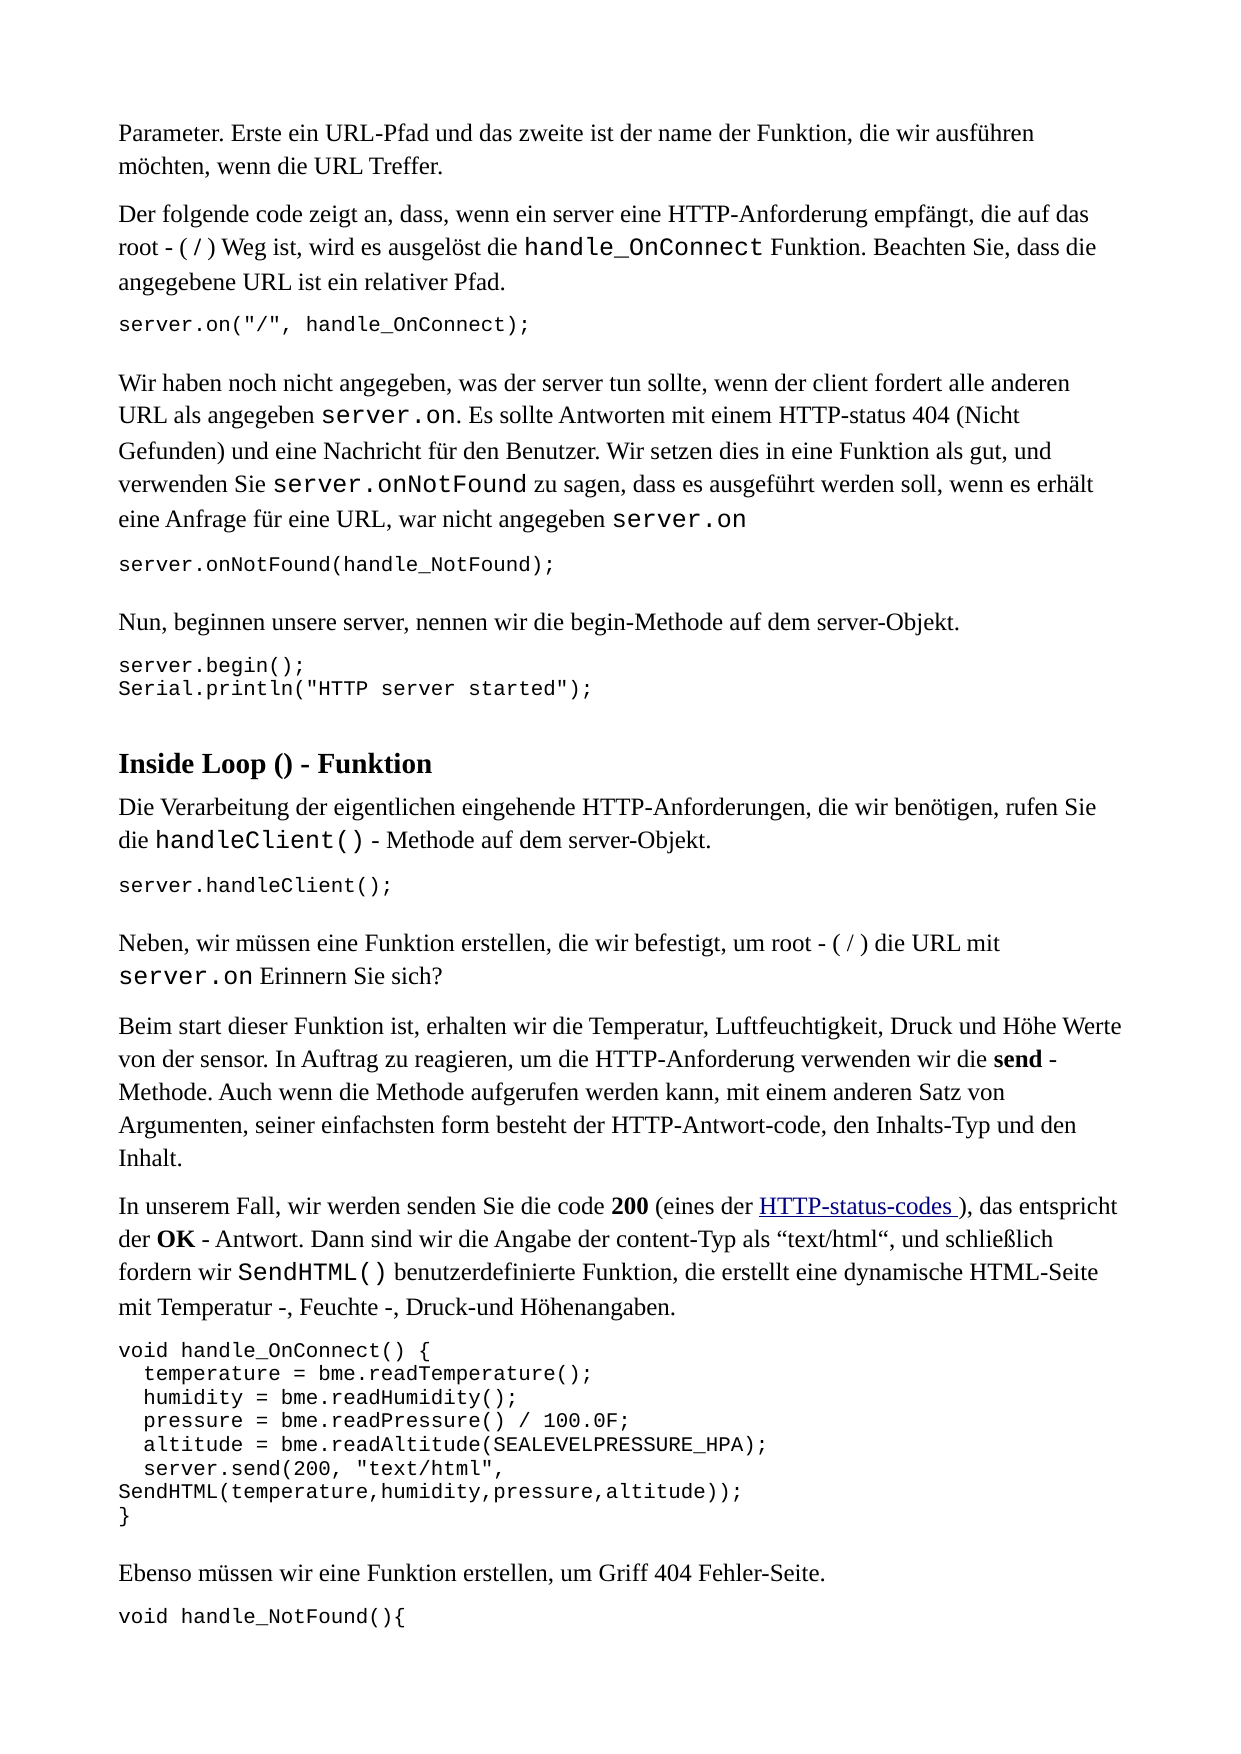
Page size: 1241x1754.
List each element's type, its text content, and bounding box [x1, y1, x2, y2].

text Beim start dieser Funktion ist, erhalten wir die Temperatur, Luftfeuchtigkeit, Druck und Höhe Werte von der sensor. In Auftrag zu reagieren, um die HTTP-Anforderung verwenden wir die send - Methode. Auch wenn die Methode aufgerufen werden kann, mit einem anderen Satz von Argumenten, seiner einfachsten form besteht der HTTP-Antwort-code, den Inhalts-Typ und den Inhalt. [118, 1011, 1122, 1172]
text Wir haben noch nicht angegeben, was der server tun sollte, wenn der client fordert alle anderen URL als angegeben server.on. Es sollte Antworten mit einem HTTP-status 404 (Nicht Gefunden) und eine Nachricht für den Benutzer. Wir setzen dies in eine Funktion als gut, und verwenden Sie server.onNotFound zu sagen, dass es ausgeführt werden soll, wenn es erhält eine Anfrage für eine URL, war nicht angegeben server.on [118, 368, 1122, 535]
text server.send(200, "text/html", SendHTML(temperature,humidity,pressure,altitude)); [118, 1458, 1122, 1505]
text server.onNotFound(handle_NotFound); [118, 554, 1122, 577]
text server.on("/", handle_OnConnect); [118, 314, 1122, 338]
text } [118, 1505, 1122, 1529]
text Neben, wir müssen eine Funktion erstellen, die wir befestigt, um root - ( / ) die URL mit server.on Erinnern Sie sich? [118, 928, 1122, 992]
text pressure = bme.readPressure() / 100.0F; [118, 1411, 1122, 1434]
text Die Verarbeitung der eigentlichen eingehende HTTP-Anforderungen, die wir benötigen, rufen Sie die handleClient() - Methode auf dem server-Objekt. [118, 792, 1122, 856]
text Ebenso müssen wir eine Funktion erstellen, um Griff 404 Fehler-Seite. [118, 1558, 1122, 1587]
text void handle_OnConnect() { [118, 1339, 1122, 1363]
text Serial.println("HTTP server started"); [118, 678, 1122, 702]
text humidity = bme.readHumidity(); [118, 1387, 1122, 1411]
text Der folgende code zeigt an, dass, wenn ein server eine HTTP-Anforderung empfängt, die auf das root - ( / ) Weg ist, wird es ausgelöst die handle_OnConnect Funktion. Beachten Sie, dass die angegebene URL ist ein relativer Pfad. [118, 199, 1122, 296]
text altitude = bme.readAltitude(SEALEVELPRESSURE_HPA); [118, 1434, 1122, 1458]
text server.handleClient(); [118, 875, 1122, 899]
subtitle Inside Loop () - Funktion [118, 746, 1122, 779]
text Nun, beginnen unsere server, nennen wir die begin-Methode auf dem server-Objekt. [118, 607, 1122, 636]
text Parameter. Erste ein URL-Pfad und das zweite ist der name der Funktion, die wir ausführen möchten, wenn die URL Treffer. [118, 118, 1122, 180]
text temperature = bme.readTemperature(); [118, 1363, 1122, 1387]
text In unserem Fall, wir werden senden Sie die code 200 (eines der HTTP-status-codes ), das entspricht der OK - Antwort. Dann sind wir die Angabe der content-Typ als “text/html“, und schließlich fordern wir SendHTML() benutzerdefinierte Funktion, die erstellt eine dynamische HTML-Seite mit Temperatur -, Feuchte -, Druck-und Höhenangaben. [118, 1191, 1122, 1321]
text server.begin(); [118, 654, 1122, 678]
text void handle_NotFound(){ [118, 1606, 1122, 1629]
